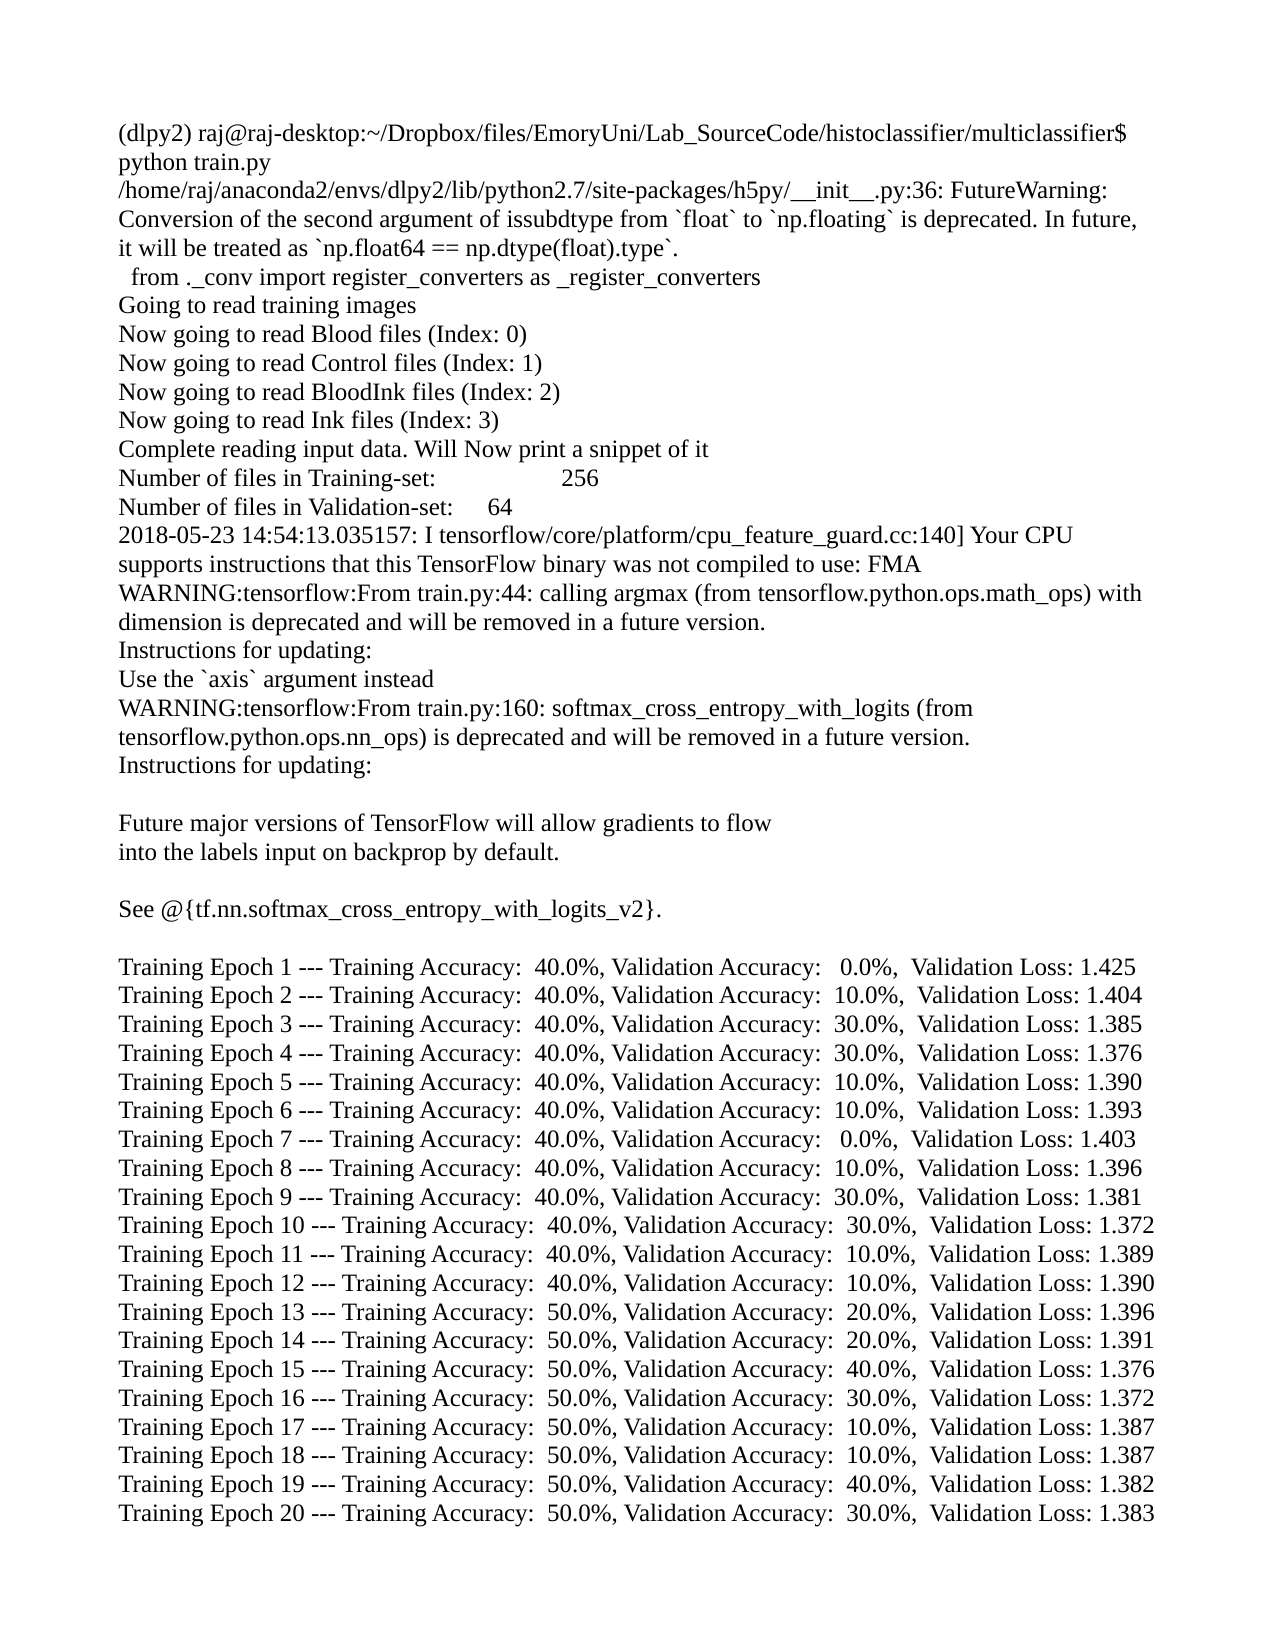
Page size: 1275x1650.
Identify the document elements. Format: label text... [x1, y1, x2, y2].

text Instructions for updating: [118, 751, 1157, 779]
text Training Epoch 6 --- Training Accuracy: 40.0%, Validation Accuracy: 10.0%, Validation Loss: 1.393 [118, 1096, 1157, 1124]
text Now going to read Control files (Index: 1) [118, 348, 1157, 377]
text Going to read training images [118, 291, 1157, 319]
text /home/raj/anaconda2/envs/dlpy2/lib/python2.7/site-packages/h5py/__init__.py:36: FutureWarning: Conversion of the second argument of issubdtype from `float` to `np.floating` is deprecated. In future, it will be treated as `np.float64 == np.dtype(float).type`. [118, 176, 1157, 262]
text 2018-05-23 14:54:13.035157: I tensorflow/core/platform/cpu_feature_guard.cc:140] Your CPU supports instructions that this TensorFlow binary was not compiled to use: FMA [118, 521, 1157, 578]
text Training Epoch 5 --- Training Accuracy: 40.0%, Validation Accuracy: 10.0%, Validation Loss: 1.390 [118, 1067, 1157, 1096]
text Complete reading input data. Will Now print a snippet of it [118, 434, 1157, 463]
text Training Epoch 8 --- Training Accuracy: 40.0%, Validation Accuracy: 10.0%, Validation Loss: 1.396 [118, 1153, 1157, 1182]
text Training Epoch 2 --- Training Accuracy: 40.0%, Validation Accuracy: 10.0%, Validation Loss: 1.404 [118, 981, 1157, 1009]
text WARNING:tensorflow:From train.py:44: calling argmax (from tensorflow.python.ops.math_ops) with dimension is deprecated and will be removed in a future version. [118, 578, 1157, 636]
text Training Epoch 19 --- Training Accuracy: 50.0%, Validation Accuracy: 40.0%, Validation Loss: 1.382 [118, 1469, 1157, 1498]
text Training Epoch 18 --- Training Accuracy: 50.0%, Validation Accuracy: 10.0%, Validation Loss: 1.387 [118, 1441, 1157, 1469]
text Training Epoch 13 --- Training Accuracy: 50.0%, Validation Accuracy: 20.0%, Validation Loss: 1.396 [118, 1297, 1157, 1326]
text Training Epoch 20 --- Training Accuracy: 50.0%, Validation Accuracy: 30.0%, Validation Loss: 1.383 [118, 1498, 1157, 1527]
text Now going to read Blood files (Index: 0) [118, 319, 1157, 348]
text into the labels input on backprop by default. [118, 837, 1157, 866]
text Future major versions of TensorFlow will allow gradients to flow [118, 808, 1157, 837]
text (dlpy2) raj@raj-desktop:~/Dropbox/files/EmoryUni/Lab_SourceCode/histoclassifier/multiclassifier$ python train.py [118, 118, 1157, 176]
text Now going to read BloodInk files (Index: 2) [118, 377, 1157, 406]
text Number of files in Training-set: 256 [118, 463, 1157, 492]
text Use the `axis` argument instead [118, 664, 1157, 693]
text Training Epoch 10 --- Training Accuracy: 40.0%, Validation Accuracy: 30.0%, Validation Loss: 1.372 [118, 1211, 1157, 1239]
text Training Epoch 15 --- Training Accuracy: 50.0%, Validation Accuracy: 40.0%, Validation Loss: 1.376 [118, 1354, 1157, 1383]
text Training Epoch 12 --- Training Accuracy: 40.0%, Validation Accuracy: 10.0%, Validation Loss: 1.390 [118, 1268, 1157, 1297]
text Number of files in Validation-set: 64 [118, 492, 1157, 521]
text from ._conv import register_converters as _register_converters [118, 262, 1157, 291]
text Training Epoch 9 --- Training Accuracy: 40.0%, Validation Accuracy: 30.0%, Validation Loss: 1.381 [118, 1182, 1157, 1211]
text Training Epoch 3 --- Training Accuracy: 40.0%, Validation Accuracy: 30.0%, Validation Loss: 1.385 [118, 1009, 1157, 1038]
text Instructions for updating: [118, 636, 1157, 664]
text WARNING:tensorflow:From train.py:160: softmax_cross_entropy_with_logits (from tensorflow.python.ops.nn_ops) is deprecated and will be removed in a future version. [118, 693, 1157, 751]
text Training Epoch 4 --- Training Accuracy: 40.0%, Validation Accuracy: 30.0%, Validation Loss: 1.376 [118, 1038, 1157, 1067]
text Training Epoch 7 --- Training Accuracy: 40.0%, Validation Accuracy: 0.0%, Validation Loss: 1.403 [118, 1124, 1157, 1153]
text Training Epoch 11 --- Training Accuracy: 40.0%, Validation Accuracy: 10.0%, Validation Loss: 1.389 [118, 1239, 1157, 1268]
text Training Epoch 1 --- Training Accuracy: 40.0%, Validation Accuracy: 0.0%, Validation Loss: 1.425 [118, 952, 1157, 981]
text Now going to read Ink files (Index: 3) [118, 406, 1157, 434]
text Training Epoch 16 --- Training Accuracy: 50.0%, Validation Accuracy: 30.0%, Validation Loss: 1.372 [118, 1383, 1157, 1412]
text See @{tf.nn.softmax_cross_entropy_with_logits_v2}. [118, 894, 1157, 923]
text Training Epoch 14 --- Training Accuracy: 50.0%, Validation Accuracy: 20.0%, Validation Loss: 1.391 [118, 1326, 1157, 1354]
text Training Epoch 17 --- Training Accuracy: 50.0%, Validation Accuracy: 10.0%, Validation Loss: 1.387 [118, 1412, 1157, 1441]
